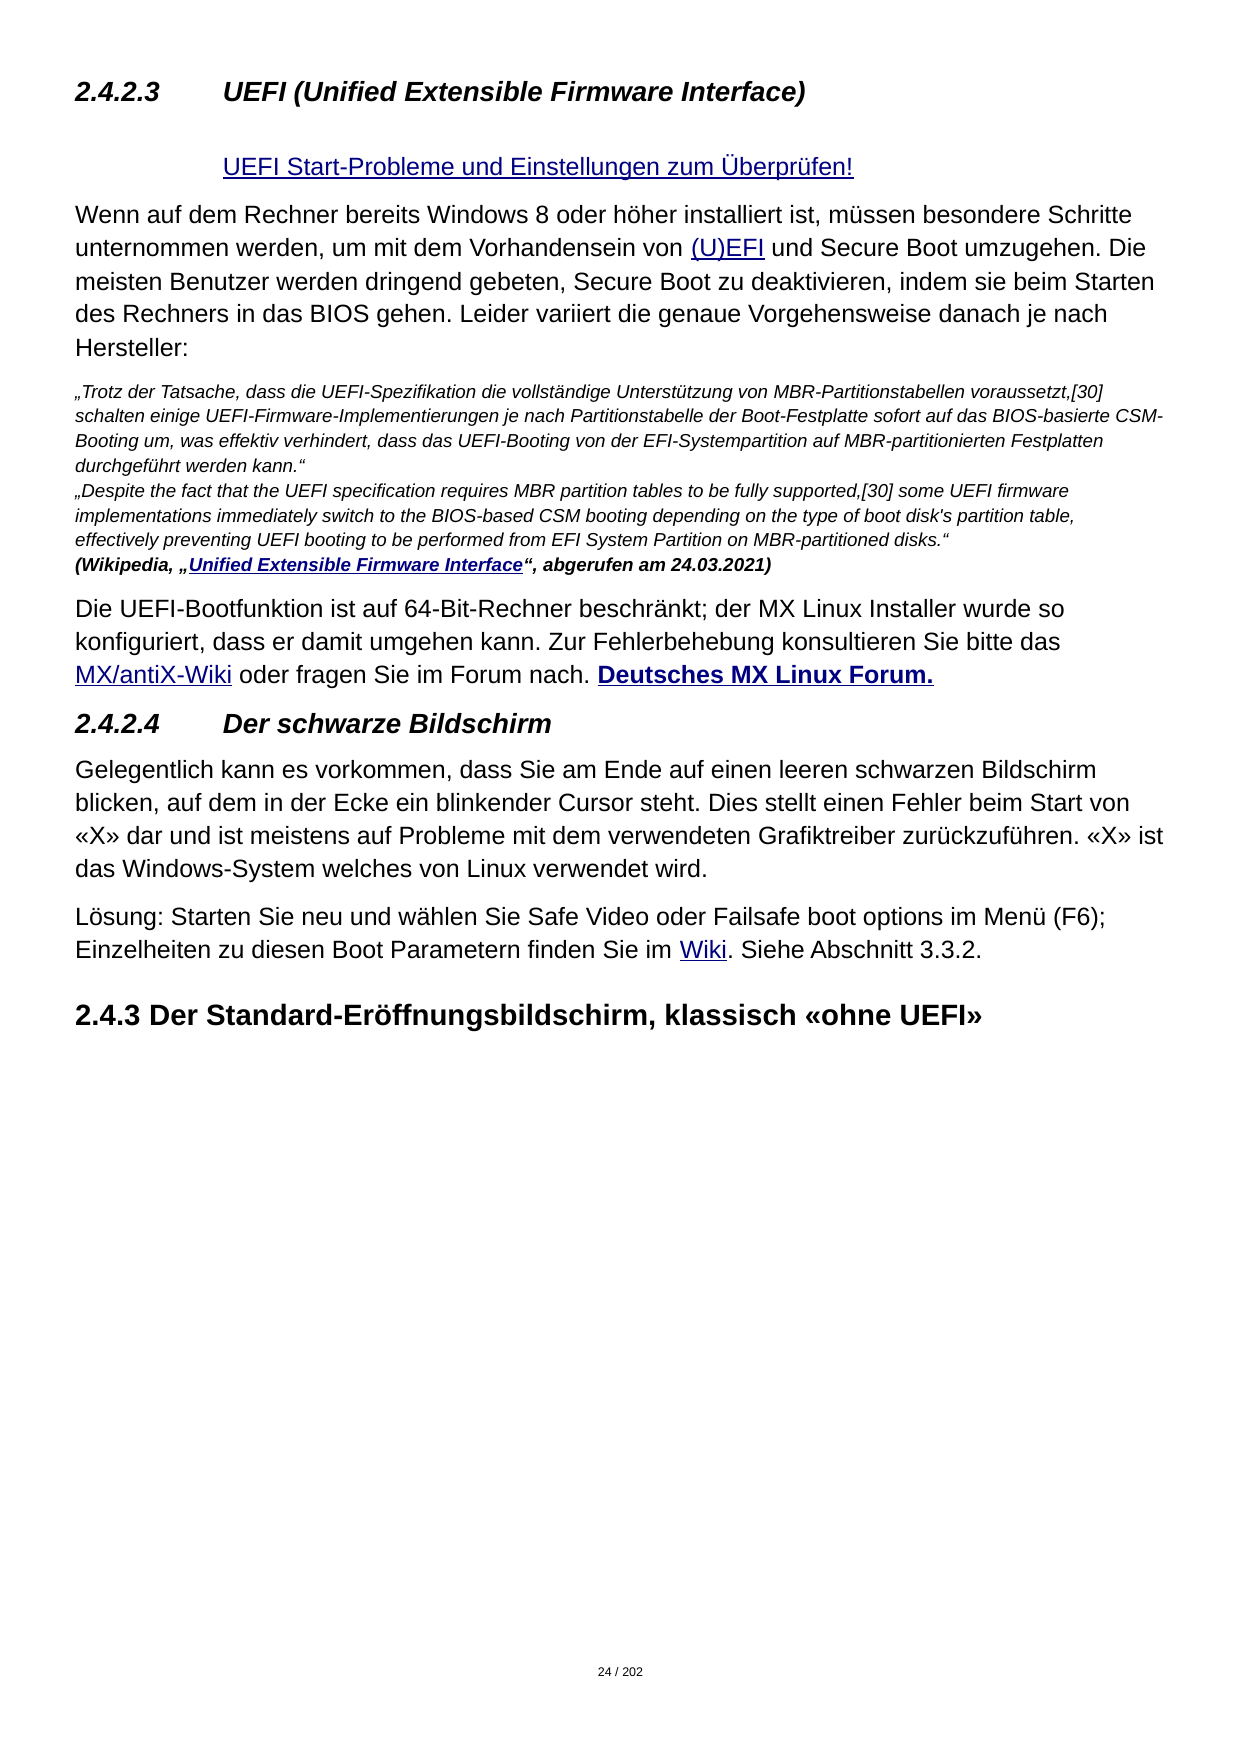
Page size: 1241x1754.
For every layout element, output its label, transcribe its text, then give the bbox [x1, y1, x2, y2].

text Lösung: Starten Sie neu und wählen Sie Safe Video oder Failsafe boot options im Menü (F6); Einzelheiten zu diesen Boot Parametern finden Sie im Wiki. Siehe Abschnitt 3.3.2. [75, 902, 1166, 964]
text UEFI Start-Probleme und Einstellungen zum Überprüfen! [75, 119, 1166, 181]
text Gelegentlich kann es vorkommen, dass Sie am Ende auf einen leeren schwarzen Bildschirm blicken, auf dem in der Ecke ein blinkender Cursor steht. Dies stellt einen Fehler beim Start von «X» dar und ist meistens auf Probleme mit dem verwendeten Grafiktreiber zurückzuführen. «X» ist das Windows-System welches von Linux verwendet wird. [75, 755, 1166, 883]
text „Trotz der Tatsache, dass die UEFI-Spezifikation die vollständige Unterstützung von MBR-Partitionstabellen voraussetzt,[30] schalten einige UEFI-Firmware-Implementierungen je nach Partitionstabelle der Boot-Festplatte sofort auf das BIOS-basierte CSM-Booting um, was effektiv verhindert, dass das UEFI-Booting von der EFI-Systempartition auf MBR-partitionierten Festplatten durchgeführt werden kann.“ „Despite the fact that the UEFI specification requires MBR partition tables to be fully supported,[30] some UEFI firmware implementations immediately switch to the BIOS-based CSM booting depending on the type of boot disk's partition table, effectively preventing UEFI booting to be performed from EFI System Partition on MBR-partitioned disks.“ (Wikipedia, „Unified Extensible Firmware Interface“, abgerufen am 24.03.2021) [75, 381, 1166, 576]
text Die UEFI-Bootfunktion ist auf 64-Bit-Rechner beschränkt; der MX Linux Installer wurde so konfiguriert, dass er damit umgehen kann. Zur Fehlerbehebung konsultieren Sie bitte das MX/antiX-Wiki oder fragen Sie im Forum nach. Deutsches MX Linux Forum. [75, 594, 1166, 689]
text Wenn auf dem Rechner bereits Windows 8 oder höher installiert ist, müssen besondere Schritte unternommen werden, um mit dem Vorhandensein von (U)EFI und Secure Boot umzugehen. Die meisten Benutzer werden dringend gebeten, Secure Boot zu deaktivieren, indem sie beim Starten des Rechners in das BIOS gehen. Leider variiert die genaue Vorgehensweise danach je nach Hersteller: [75, 200, 1166, 361]
subtitle Der schwarze Bildschirm [75, 708, 1166, 740]
subtitle UEFI (Unified Extensible Firmware Interface) [75, 75, 1166, 107]
subtitle Der Standard-Eröffnungsbildschirm, klassisch «ohne UEFI» [75, 997, 1166, 1031]
